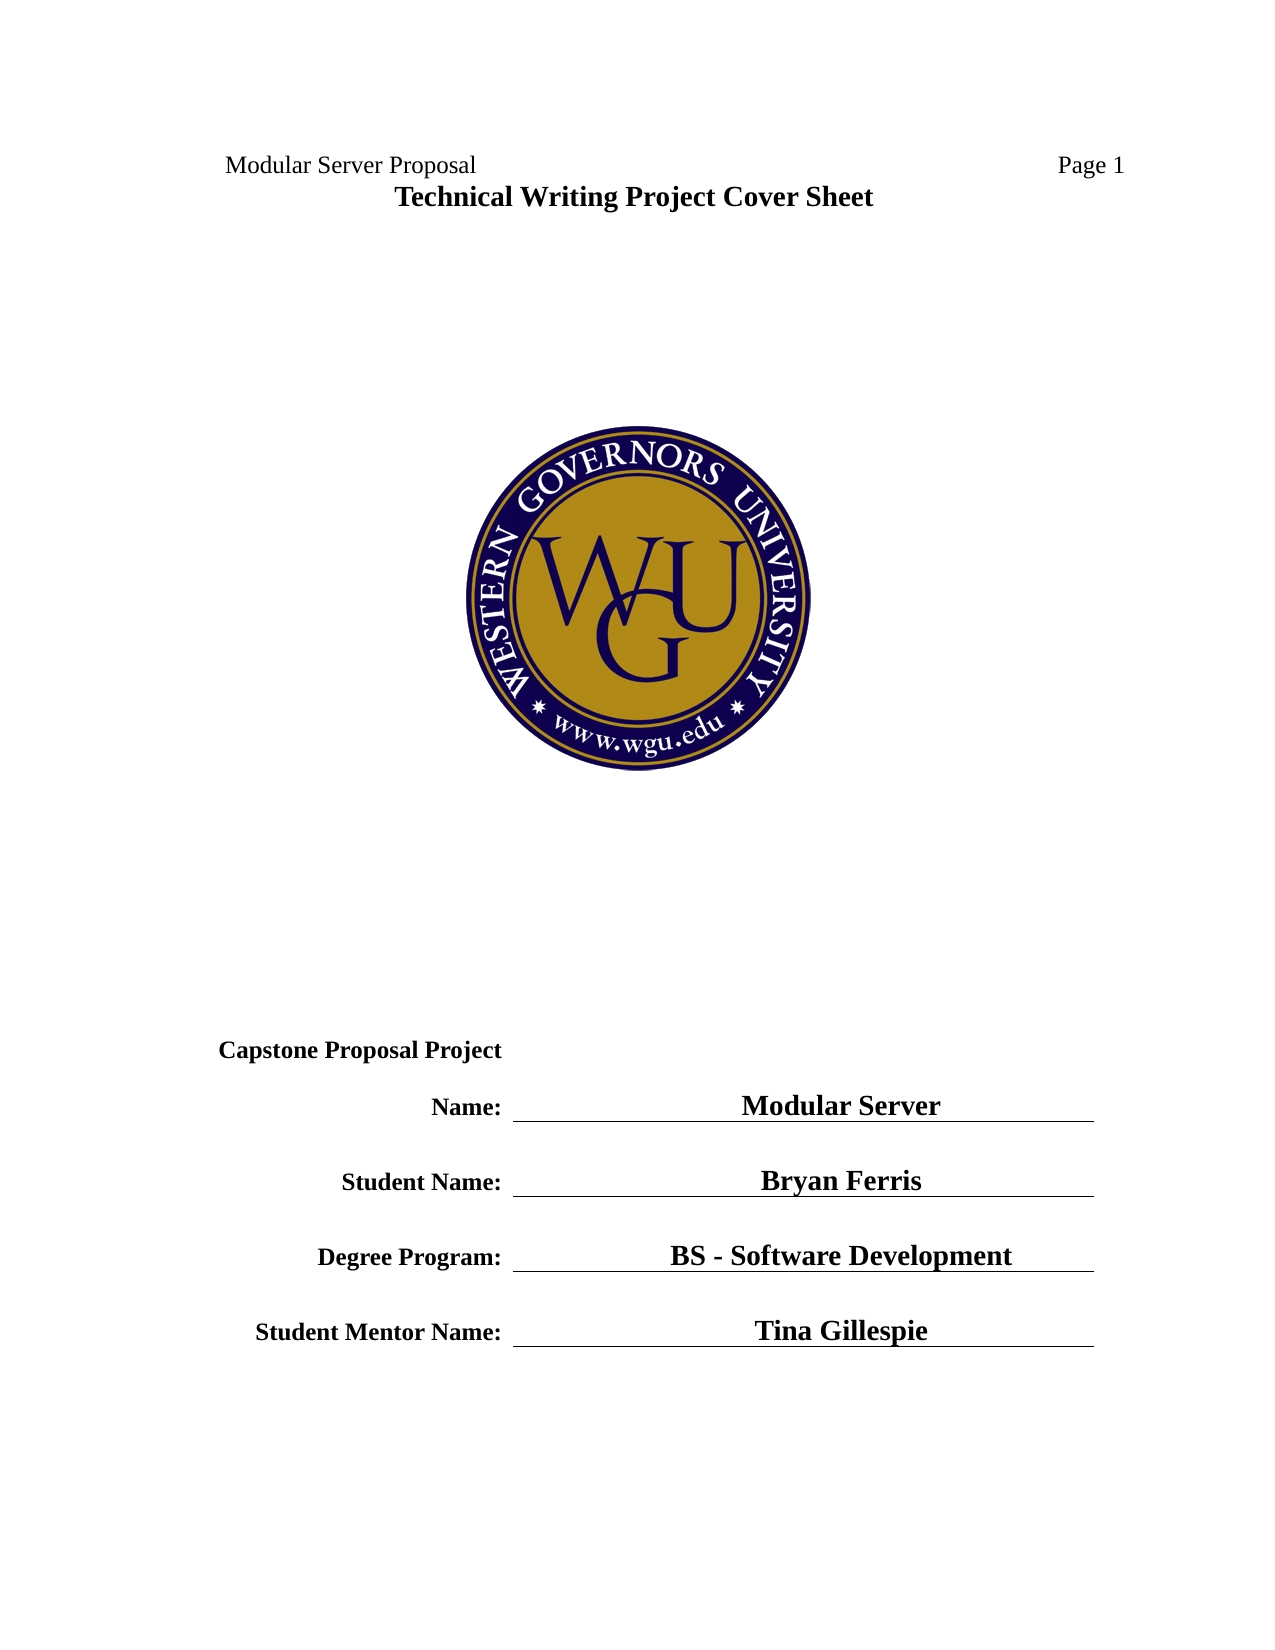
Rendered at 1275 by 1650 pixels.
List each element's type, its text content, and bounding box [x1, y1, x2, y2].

table_header Modular Server [513, 1035, 1094, 1121]
table_cell Degree Program: [129, 1196, 513, 1271]
picture [458, 418, 817, 777]
table_cell BS - Software Development [513, 1197, 1094, 1271]
table_cell Tina Gillespie [513, 1272, 1094, 1346]
table_header Capstone Proposal Project Name: [129, 1035, 513, 1121]
table_cell Student Mentor Name: [129, 1271, 513, 1346]
table_cell Student Name: [129, 1121, 513, 1196]
table_cell Bryan Ferris [513, 1122, 1094, 1196]
text Technical Writing Project Cover Sheet [225, 179, 1050, 212]
